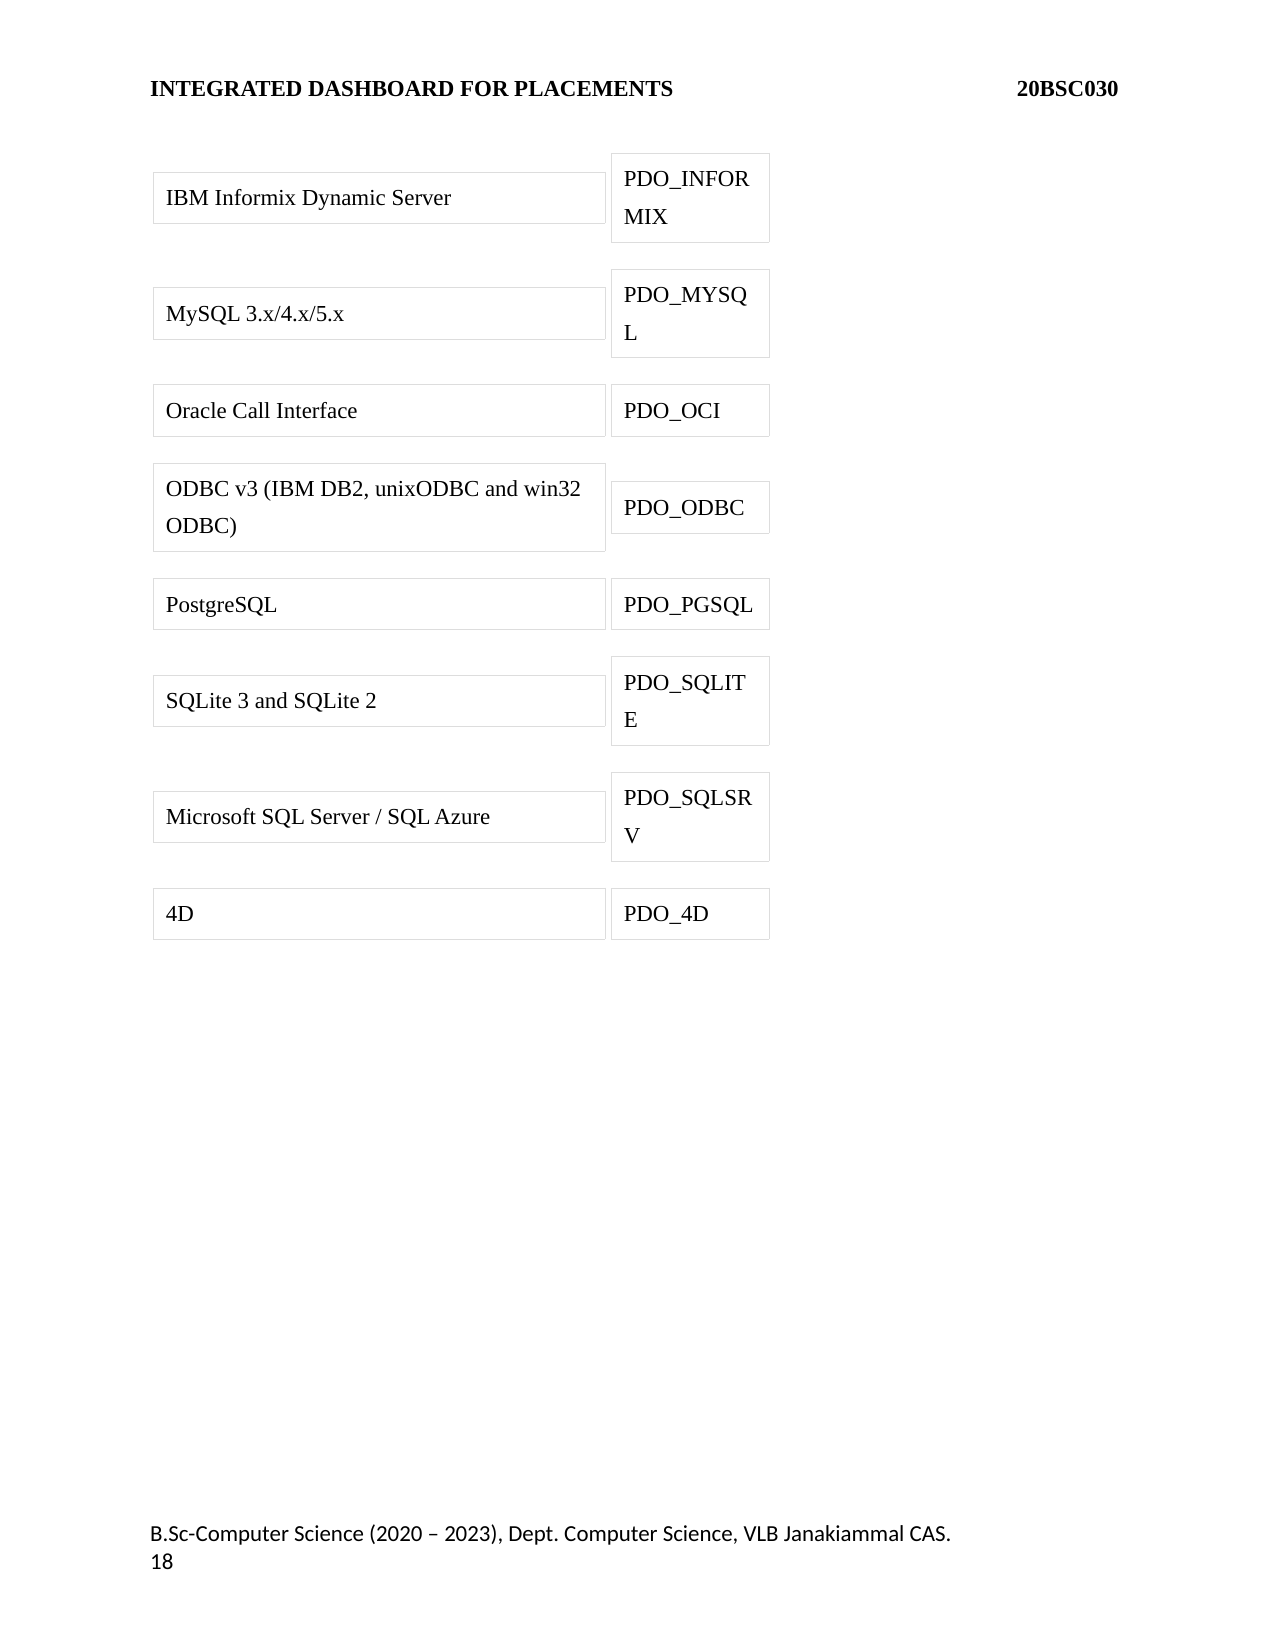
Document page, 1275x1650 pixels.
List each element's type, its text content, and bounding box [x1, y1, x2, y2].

table_cell PDO_ODBC [608, 460, 772, 575]
table_cell PDO_PGSQL [608, 575, 772, 653]
table_cell PostgreSQL [150, 575, 608, 653]
table_cell PDO_4D [608, 885, 772, 963]
table_cell SQLite 3 and SQLite 2 [150, 653, 608, 769]
table_cell PDO_MYSQL [608, 266, 772, 381]
table_cell ODBC v3 (IBM DB2, unixODBC and win32 ODBC) [150, 460, 608, 575]
table_cell PDO_INFORMIX [608, 150, 772, 266]
table_cell Microsoft SQL Server / SQL Azure [150, 769, 608, 884]
table_cell 4D [150, 885, 608, 963]
table_cell IBM Informix Dynamic Server [150, 150, 608, 266]
table_cell Oracle Call Interface [150, 381, 608, 459]
table_cell PDO_SQLITE [608, 653, 772, 769]
table_cell MySQL 3.x/4.x/5.x [150, 266, 608, 381]
table_cell PDO_OCI [608, 381, 772, 459]
table_cell PDO_SQLSRV [608, 769, 772, 884]
